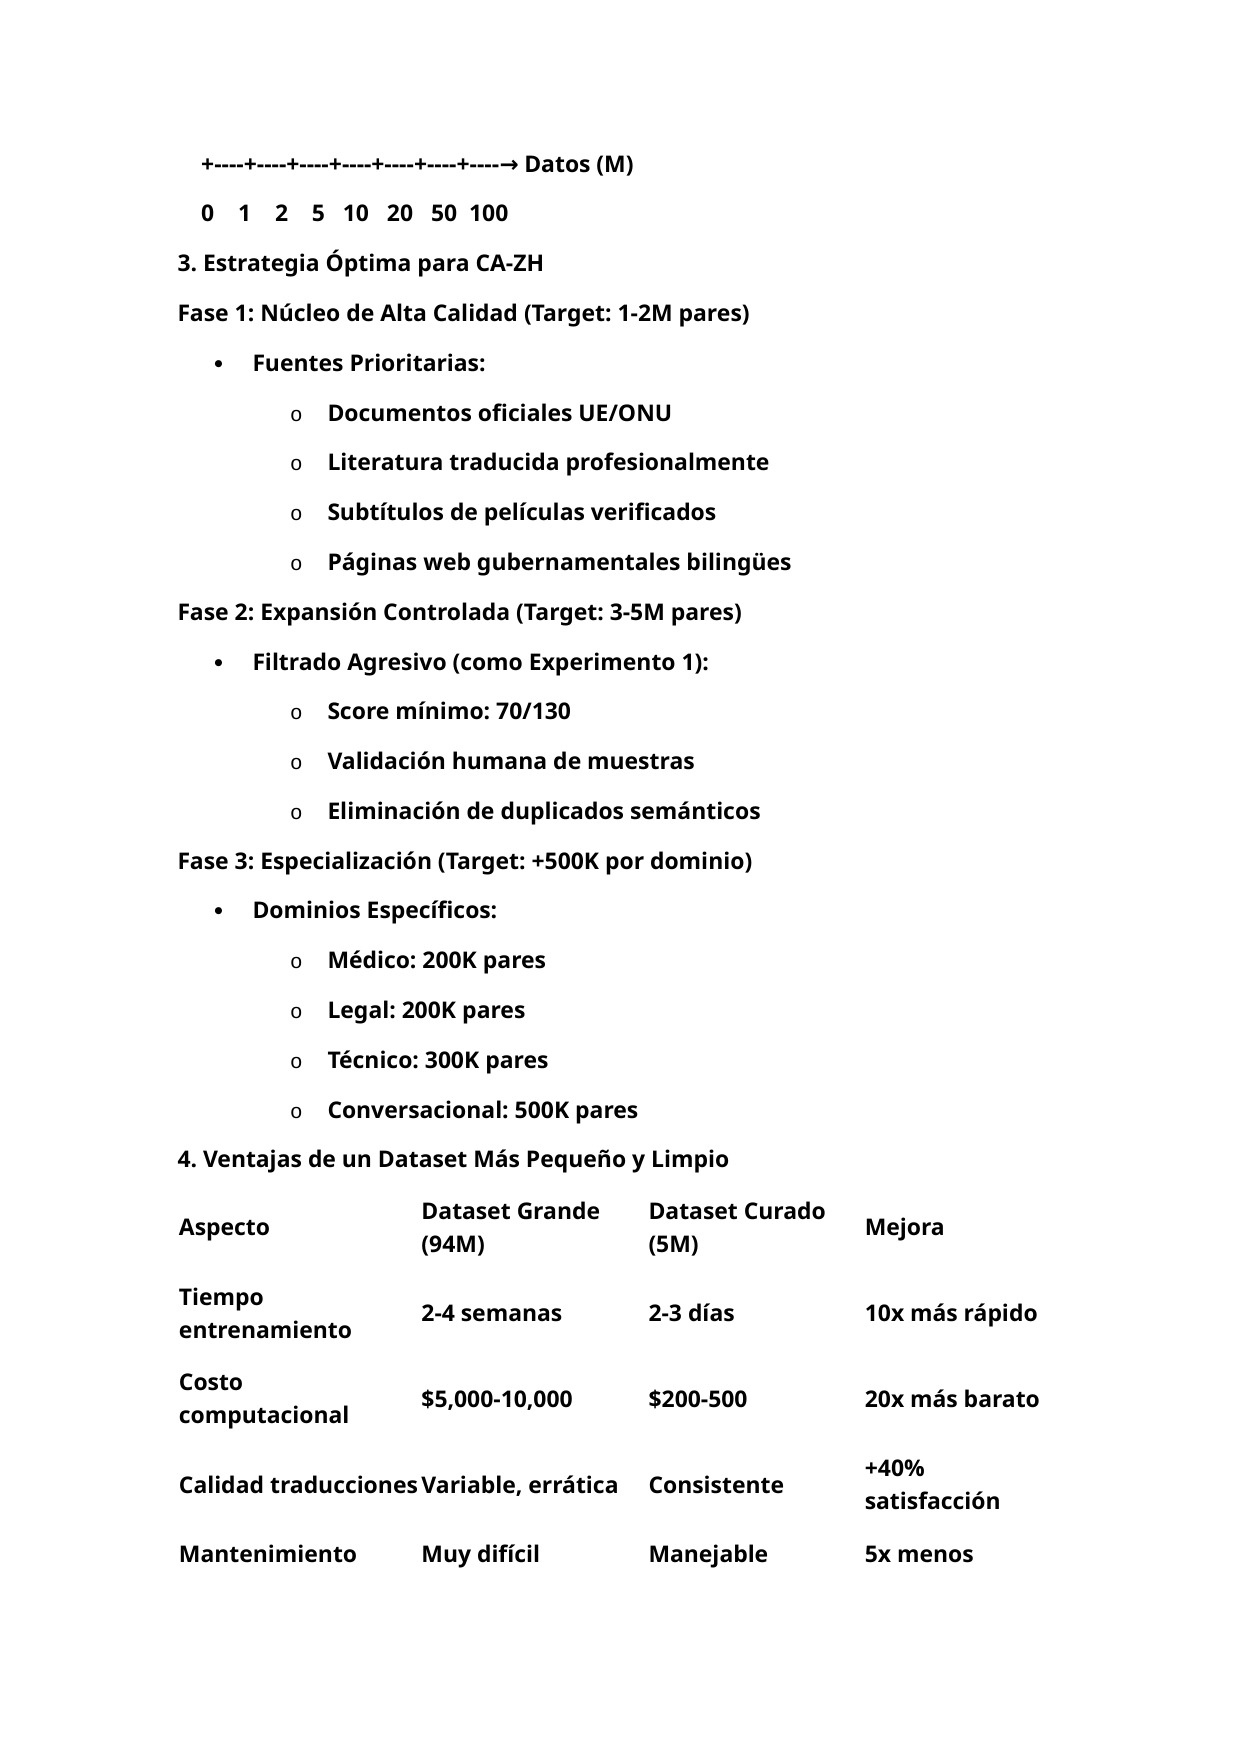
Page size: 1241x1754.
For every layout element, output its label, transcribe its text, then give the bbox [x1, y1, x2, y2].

table_cell 10x más rápido [863, 1279, 1063, 1365]
table_cell 20x más barato [863, 1365, 1063, 1450]
text 4. Ventajas de un Dataset Más Pequeño y Limpio [177, 1143, 1063, 1175]
table_cell Tiempo entrenamiento [177, 1279, 419, 1365]
text Fase 1: Núcleo de Alta Calidad (Target: 1-2M pares) [177, 297, 1063, 328]
table_cell Consistente [647, 1450, 863, 1536]
table_cell $5,000-10,000 [420, 1365, 647, 1450]
list Páginas web gubernamentales bilingües [290, 546, 1063, 577]
list Validación humana de muestras [290, 745, 1063, 776]
list Conversacional: 500K pares [290, 1094, 1063, 1125]
list Subtítulos de películas verificados [290, 496, 1063, 527]
text +----+----+----+----+----+----+----→ Datos (M) [177, 148, 1063, 179]
text Fase 2: Expansión Controlada (Target: 3-5M pares) [177, 596, 1063, 627]
table_cell Manejable [647, 1536, 863, 1589]
table_cell Mantenimiento [177, 1536, 419, 1589]
table_header Aspecto [177, 1193, 419, 1279]
text 0 1 2 5 10 20 50 100 [177, 197, 1063, 229]
text 3. Estrategia Óptima para CA-ZH [177, 247, 1063, 278]
list Documentos oficiales UE/ONU [290, 397, 1063, 428]
table_cell 2-4 semanas [420, 1279, 647, 1365]
table_header Dataset Grande (94M) [420, 1193, 647, 1279]
table_cell Variable, errática [420, 1450, 647, 1536]
table_cell 5x menos [863, 1536, 1063, 1589]
table_header Mejora [863, 1193, 1063, 1279]
list Médico: 200K pares [290, 944, 1063, 976]
list Técnico: 300K pares [290, 1044, 1063, 1075]
list Fuentes Prioritarias: [215, 347, 1063, 378]
table_cell Calidad traducciones [177, 1450, 419, 1536]
table_cell $200-500 [647, 1365, 863, 1450]
list Literatura traducida profesionalmente [290, 446, 1063, 478]
list Dominios Específicos: [215, 894, 1063, 926]
table_cell +40% satisfacción [863, 1450, 1063, 1536]
list Filtrado Agresivo (como Experimento 1): [215, 646, 1063, 677]
list Eliminación de duplicados semánticos [290, 795, 1063, 826]
list Score mínimo: 70/130 [290, 695, 1063, 727]
table_cell Costo computacional [177, 1365, 419, 1450]
table_cell Muy difícil [420, 1536, 647, 1589]
text Fase 3: Especialización (Target: +500K por dominio) [177, 845, 1063, 876]
list Legal: 200K pares [290, 994, 1063, 1025]
table_header Dataset Curado (5M) [647, 1193, 863, 1279]
table_cell 2-3 días [647, 1279, 863, 1365]
